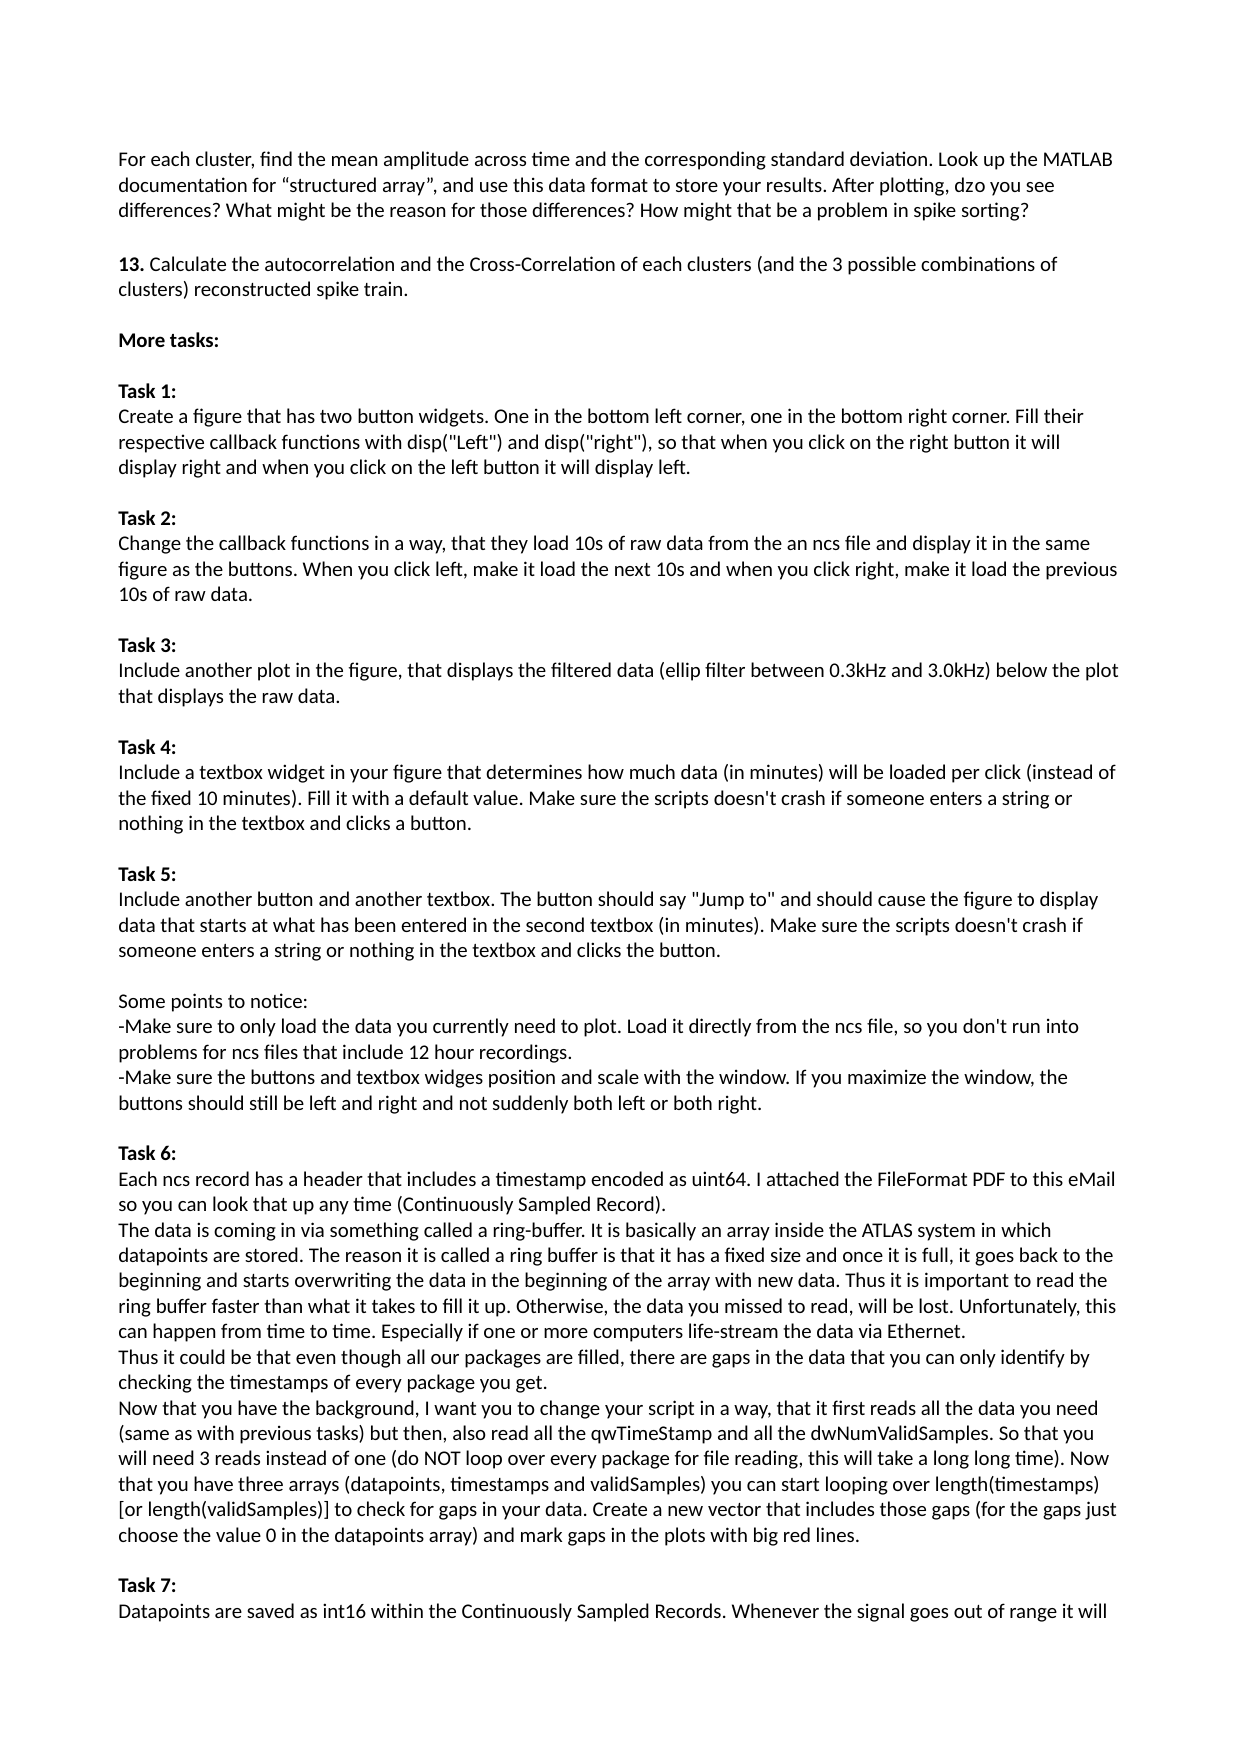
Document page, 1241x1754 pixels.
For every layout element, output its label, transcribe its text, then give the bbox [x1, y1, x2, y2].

text Task 4: Include a textbox widget in your figure that determines how much data (in minutes) will be loaded per click (instead of the fixed 10 minutes). Fill it with a default value. Make sure the scripts doesn't crash if someone enters a string or nothing in the textbox and clicks a button. Task 5: Include another button and another textbox. The button should say "Jump to" and should cause the figure to display data that starts at what has been entered in the second textbox (in minutes). Make sure the scripts doesn't crash if someone enters a string or nothing in the textbox and clicks the button. Some points to notice: -Make sure to only load the data you currently need to plot. Load it directly from the ncs file, so you don't run into problems for ncs files that include 12 hour recordings. -Make sure the buttons and textbox widges position and scale with the window. If you maximize the window, the buttons should still be left and right and not suddenly both left or both right. [118, 734, 1122, 1115]
text For each cluster, find the mean amplitude across time and the corresponding standard deviation. Look up the MATLAB documentation for “structured array”, and use this data format to store your results. After plotting, dzo you see differences? What might be the reason for those differences? How might that be a problem in spike sorting? [118, 146, 1122, 223]
text More tasks: Task 1: Create a figure that has two button widgets. One in the bottom left corner, one in the bottom right corner. Fill their respective callback functions with disp("Left") and disp("right"), so that when you click on the right button it will display right and when you click on the left button it will display left. Task 2: Change the callback functions in a way, that they load 10s of raw data from the an ncs file and display it in the same figure as the buttons. When you click left, make it load the next 10s and when you click right, make it load the previous 10s of raw data. Task 3: Include another plot in the figure, that displays the filtered data (ellip filter between 0.3kHz and 3.0kHz) below the plot that displays the raw data. [118, 327, 1122, 708]
text 13. Calculate the autocorrelation and the Cross-Correlation of each clusters (and the 3 possible combinations of clusters) reconstructed spike train. [118, 251, 1122, 302]
text Task 6: Each ncs record has a header that includes a timestamp encoded as uint64. I attached the FileFormat PDF to this eMail so you can look that up any time (Continuously Sampled Record). The data is coming in via something called a ring-buffer. It is basically an array inside the ATLAS system in which datapoints are stored. The reason it is called a ring buffer is that it has a fixed size and once it is full, it goes back to the beginning and starts overwriting the data in the beginning of the array with new data. Thus it is important to read the ring buffer faster than what it takes to fill it up. Otherwise, the data you missed to read, will be lost. Unfortunately, this can happen from time to time. Especially if one or more computers life-stream the data via Ethernet. Thus it could be that even though all our packages are filled, there are gaps in the data that you can only identify by checking the timestamps of every package you get. Now that you have the background, I want you to change your script in a way, that it first reads all the data you need (same as with previous tasks) but then, also read all the qwTimeStamp and all the dwNumValidSamples. So that you will need 3 reads instead of one (do NOT loop over every package for file reading, this will take a long long time). Now that you have three arrays (datapoints, timestamps and validSamples) you can start looping over length(timestamps) [or length(validSamples)] to check for gaps in your data. Create a new vector that includes those gaps (for the gaps just choose the value 0 in the datapoints array) and mark gaps in the plots with big red lines. Task 7: Datapoints are saved as int16 within the Continuously Sampled Records. Whenever the signal goes out of range it will [118, 1141, 1122, 1623]
